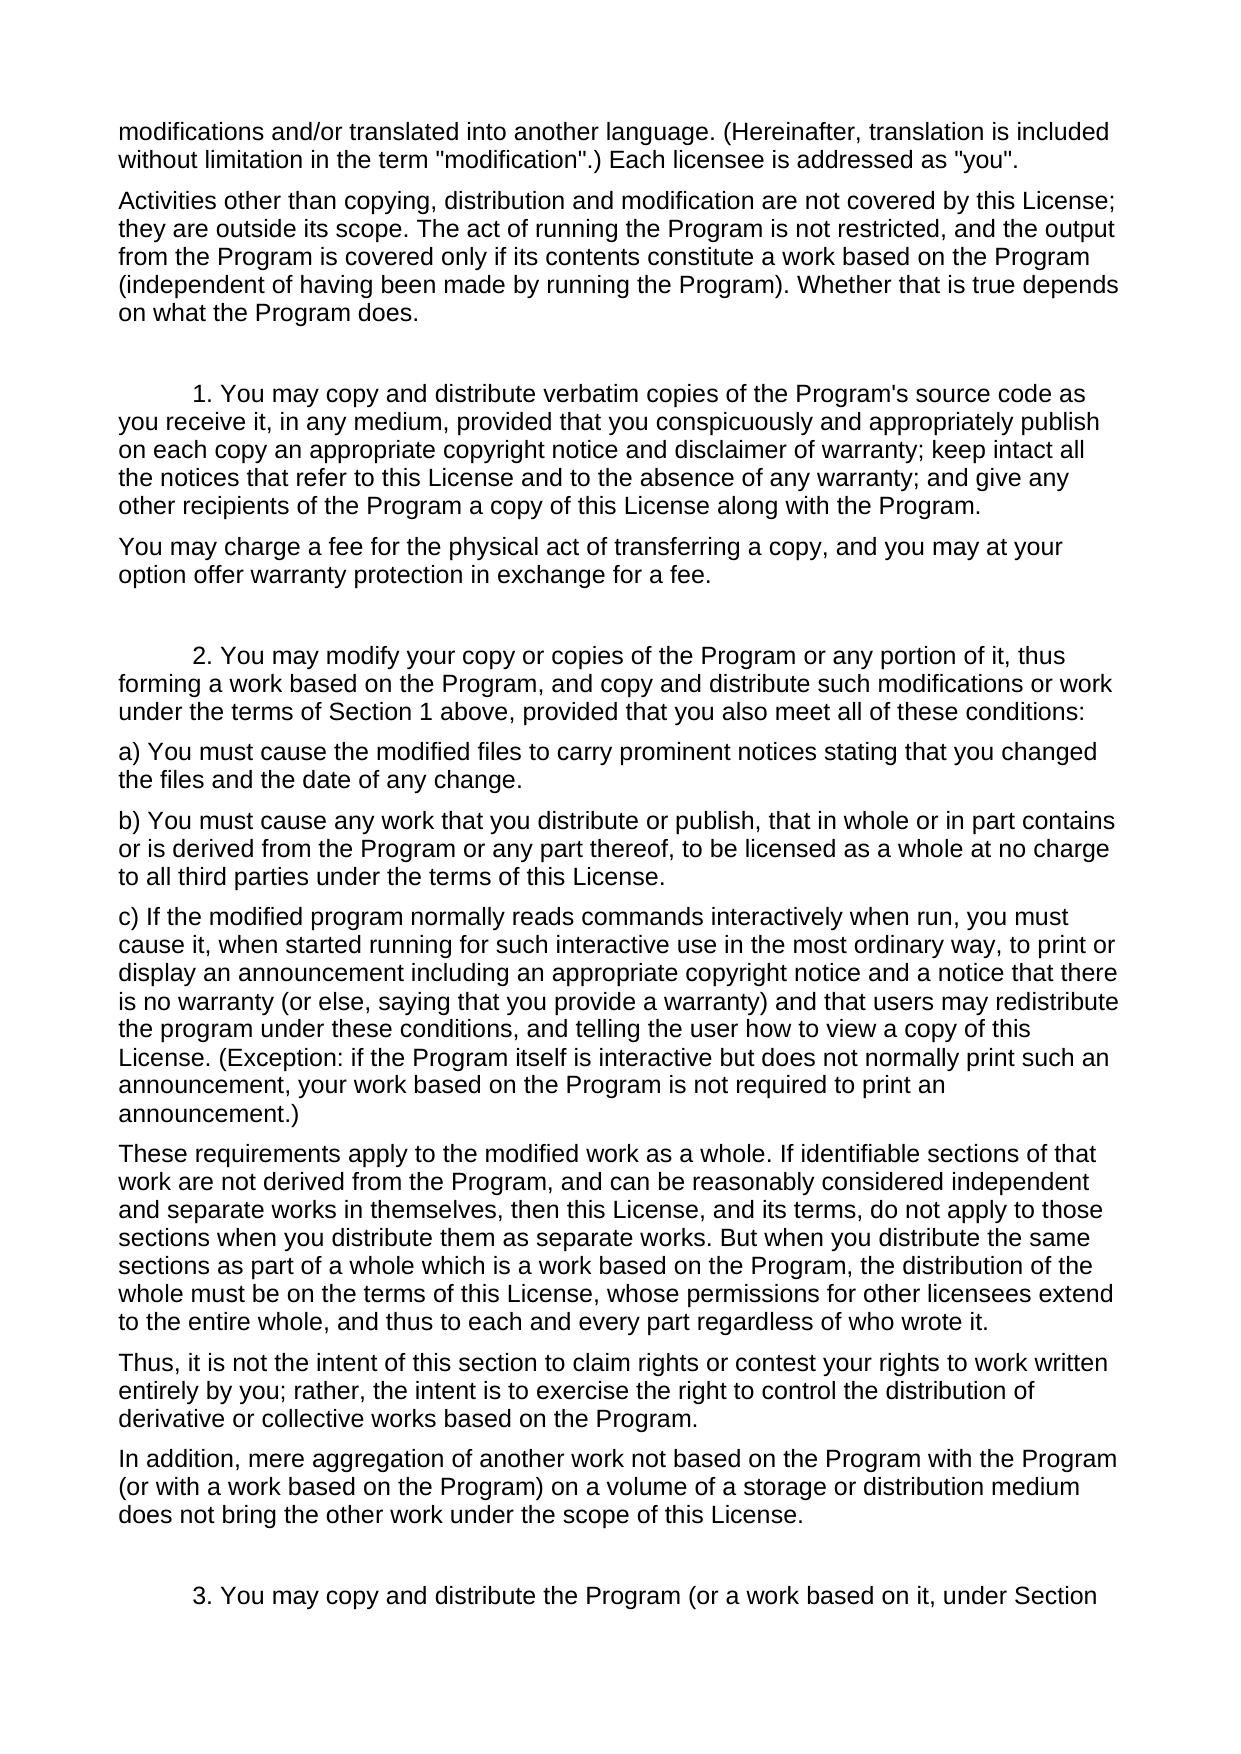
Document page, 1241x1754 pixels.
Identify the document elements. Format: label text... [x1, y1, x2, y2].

text b) You must cause any work that you distribute or publish, that in whole or in part contains or is derived from the Program or any part thereof, to be licensed as a whole at no charge to all third parties under the terms of this License. [118, 807, 1122, 891]
text 1. You may copy and distribute verbatim copies of the Program's source code as you receive it, in any medium, provided that you conspicuously and appropriately publish on each copy an appropriate copyright notice and disclaimer of warranty; keep intact all the notices that refer to this License and to the absence of any warranty; and give any other recipients of the Program a copy of this License along with the Program. [118, 380, 1122, 520]
text a) You must cause the modified files to carry prominent notices stating that you changed the files and the date of any change. [118, 738, 1122, 794]
text c) If the modified program normally reads commands interactively when run, you must cause it, when started running for such interactive use in the most ordinary way, to print or display an announcement including an appropriate copyright notice and a notice that there is no warranty (or else, saying that you provide a warranty) and that users may redistribute the program under these conditions, and telling the user how to view a copy of this License. (Exception: if the Program itself is interactive but does not normally print such an announcement, your work based on the Program is not required to print an announcement.) [118, 903, 1122, 1127]
text These requirements apply to the modified work as a whole. If identifiable sections of that work are not derived from the Program, and can be reasonably considered independent and separate works in themselves, then this License, and its terms, do not apply to those sections when you distribute them as separate works. But when you distribute the same sections as part of a whole which is a work based on the Program, the distribution of the whole must be on the terms of this License, whose permissions for other licensees extend to the entire whole, and thus to each and every part regardless of who wrote it. [118, 1140, 1122, 1336]
text Thus, it is not the intent of this section to claim rights or contest your rights to work written entirely by you; rather, the intent is to exercise the right to control the distribution of derivative or collective works based on the Program. [118, 1348, 1122, 1432]
text You may charge a fee for the physical act of transferring a copy, and you may at your option offer warranty protection in exchange for a fee. [118, 532, 1122, 588]
text 3. You may copy and distribute the Program (or a work based on it, under Section [118, 1582, 1122, 1610]
text In addition, mere aggregation of another work not based on the Program with the Program (or with a work based on the Program) on a volume of a storage or distribution medium does not bring the other work under the scope of this License. [118, 1445, 1122, 1529]
text modifications and/or translated into another language. (Hereinafter, translation is included without limitation in the term "modification".) Each licensee is addressed as "you". [118, 118, 1122, 174]
text 2. You may modify your copy or copies of the Program or any portion of it, thus forming a work based on the Program, and copy and distribute such modifications or work under the terms of Section 1 above, provided that you also meet all of these conditions: [118, 641, 1122, 726]
text Activities other than copying, distribution and modification are not covered by this License; they are outside its scope. The act of running the Program is not restricted, and the output from the Program is covered only if its contents constitute a work based on the Program (independent of having been made by running the Program). Whether that is true depends on what the Program does. [118, 187, 1122, 327]
